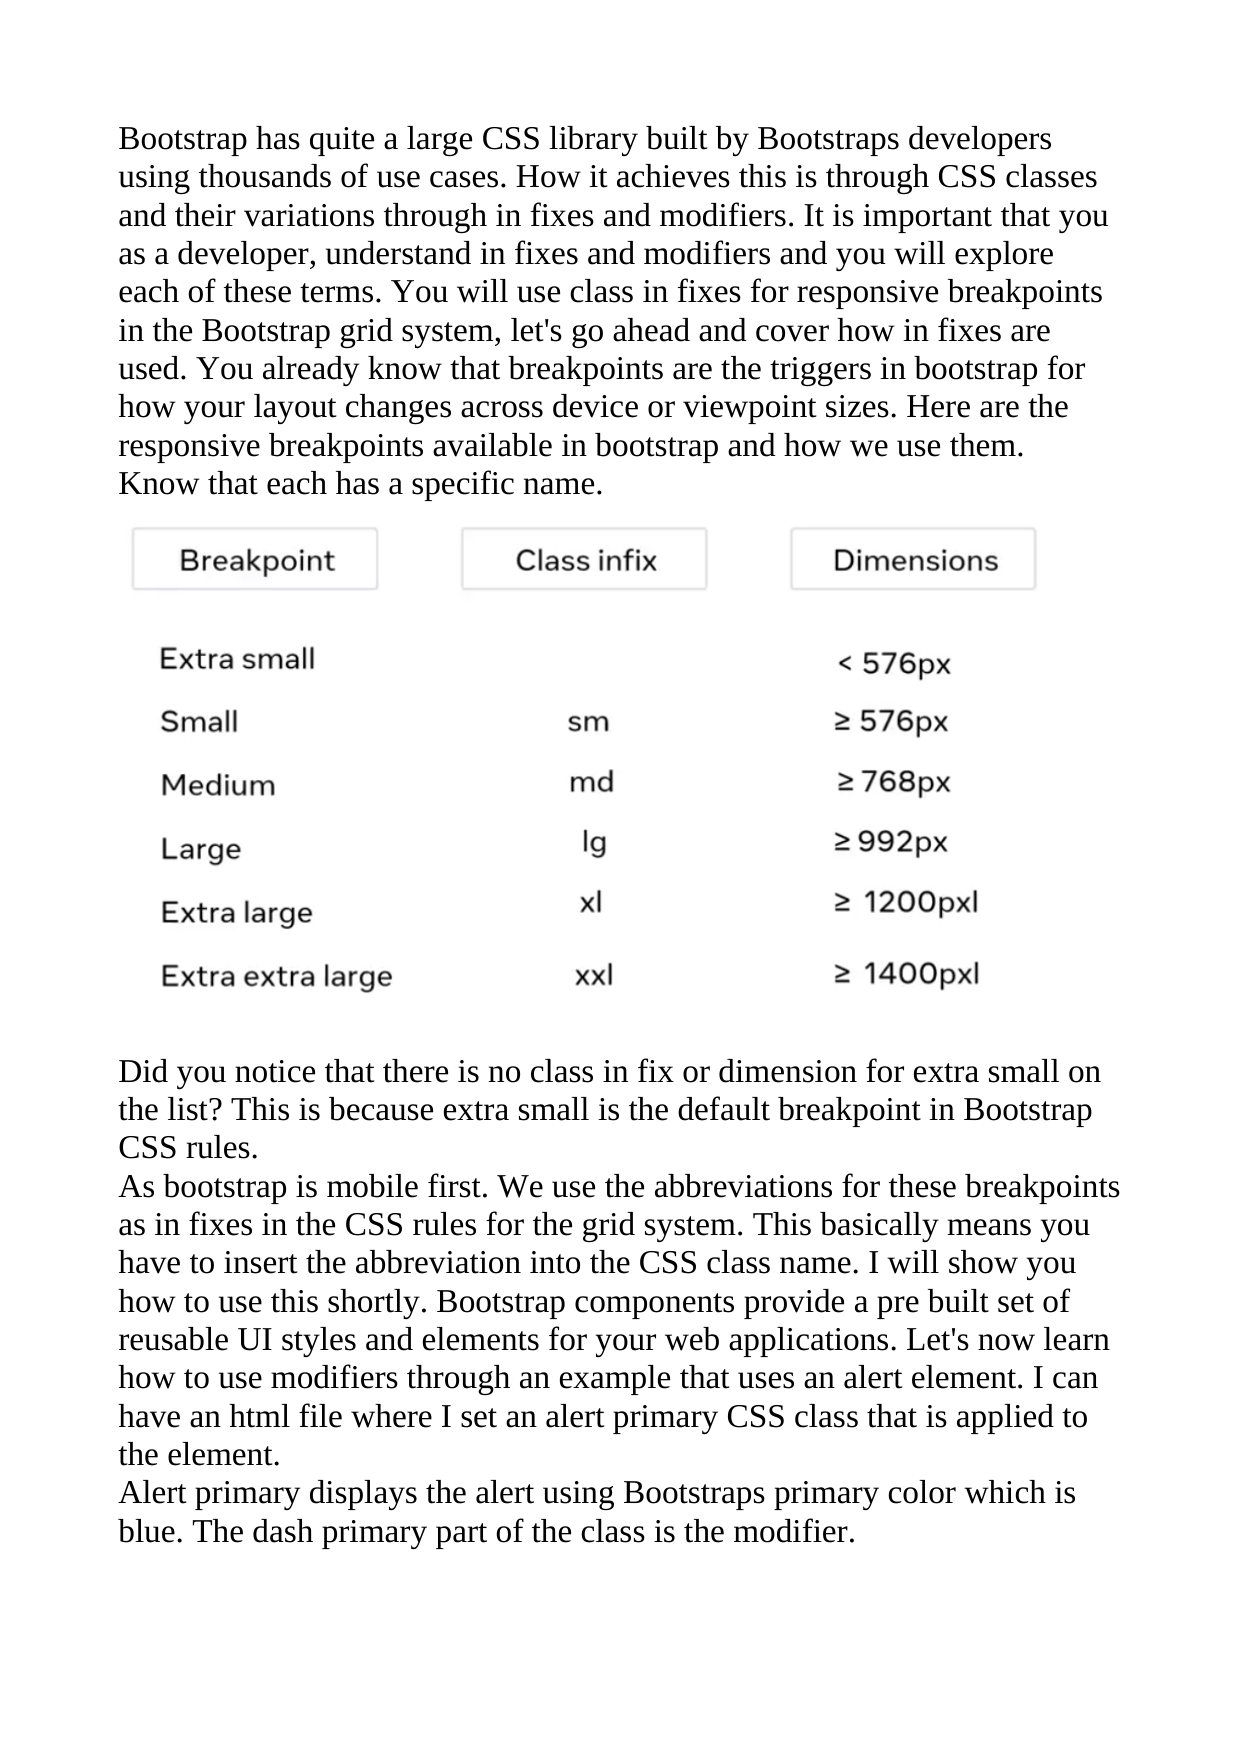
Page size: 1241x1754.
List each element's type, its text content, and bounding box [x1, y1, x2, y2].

text Bootstrap has quite a large CSS library built by Bootstraps developers using thousands of use cases. How it achieves this is through CSS classes and their variations through in fixes and modifiers. It is important that you as a developer, understand in fixes and modifiers and you will explore each of these terms. You will use class in fixes for responsive breakpoints in the Bootstrap grid system, let's go ahead and cover how in fixes are used. You already know that breakpoints are the triggers in bootstrap for how your layout changes across device or viewpoint sizes. Here are the responsive breakpoints available in bootstrap and how we use them. [118, 118, 1122, 463]
text Did you notice that there is no class in fix or dimension for extra small on the list? This is because extra small is the default breakpoint in Bootstrap CSS rules. [118, 1051, 1122, 1166]
text Alert primary displays the alert using Bootstraps primary color which is blue. The dash primary part of the class is the modifier. [118, 1473, 1122, 1549]
text As bootstrap is mobile first. We use the abbreviations for these breakpoints as in fixes in the CSS rules for the grid system. This basically means you have to insert the abbreviation into the CSS class name. I will show you how to use this shortly. Bootstrap components provide a pre built set of reusable UI styles and elements for your web applications. Let's now learn how to use modifiers through an example that uses an alert element. I can have an html file where I set an alert primary CSS class that is applied to the element. [118, 1166, 1122, 1473]
text Know that each has a specific name. [118, 463, 1122, 501]
picture [111, 502, 1116, 1013]
